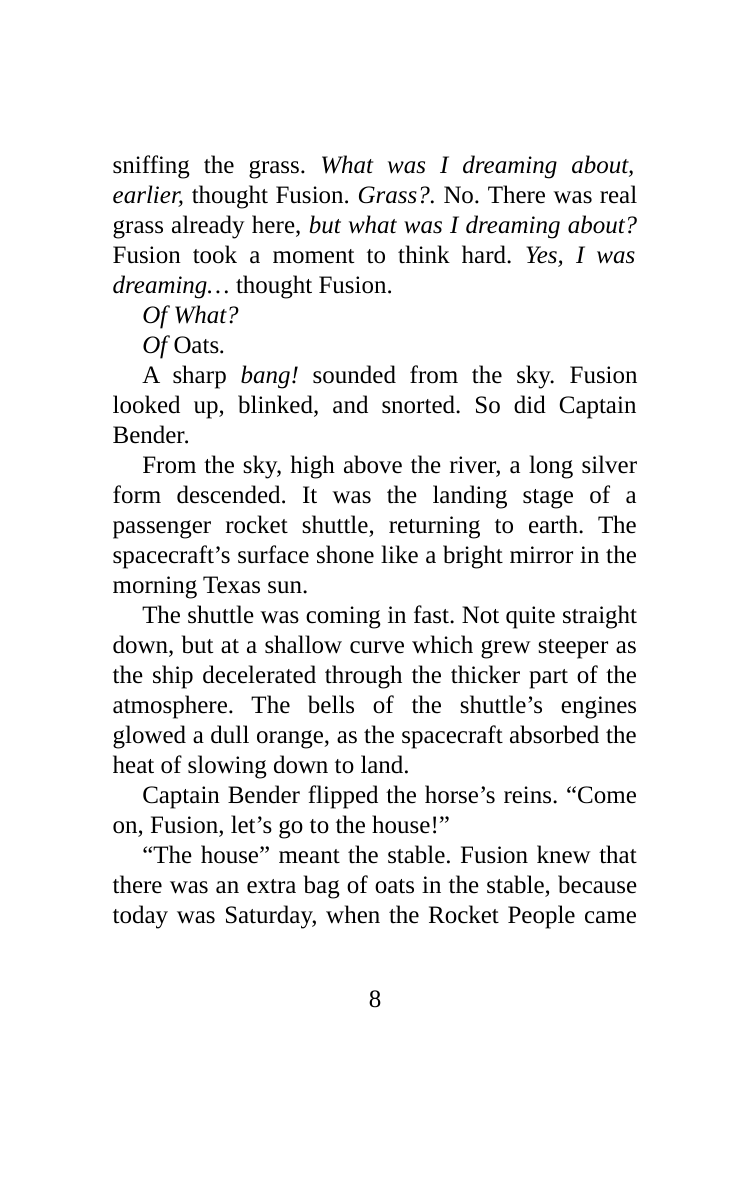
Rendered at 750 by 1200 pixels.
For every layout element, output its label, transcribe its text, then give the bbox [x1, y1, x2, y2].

text Captain Bender flipped the horse’s reins. “Come on, Fusion, let’s go to the house!” [112, 780, 637, 840]
text A sharp bang! sounded from the sky. Fusion looked up, blinked, and snorted. So did Captain Bender. [112, 360, 637, 450]
text “The house” meant the stable. Fusion knew that there was an extra bag of oats in the stable, because today was Saturday, when the Rocket People came [112, 840, 637, 930]
text The shuttle was coming in fast. Not quite straight down, but at a shallow curve which grew steeper as the ship decelerated through the thicker part of the atmosphere. The bells of the shuttle’s engines glowed a dull orange, as the spacecraft absorbed the heat of slowing down to land. [112, 600, 637, 780]
text Of What? [112, 300, 637, 330]
text sniffing the grass. What was I dreaming about, earlier, thought Fusion. Grass?. No. There was real grass already here, but what was I dreaming about? Fusion took a moment to think hard. Yes, I was dreaming… thought Fusion. [112, 150, 637, 300]
text Of Oats. [112, 330, 637, 360]
text From the sky, high above the river, a long silver form descended. It was the landing stage of a passenger rocket shuttle, returning to earth. The spacecraft’s surface shone like a bright mirror in the morning Texas sun. [112, 450, 637, 600]
